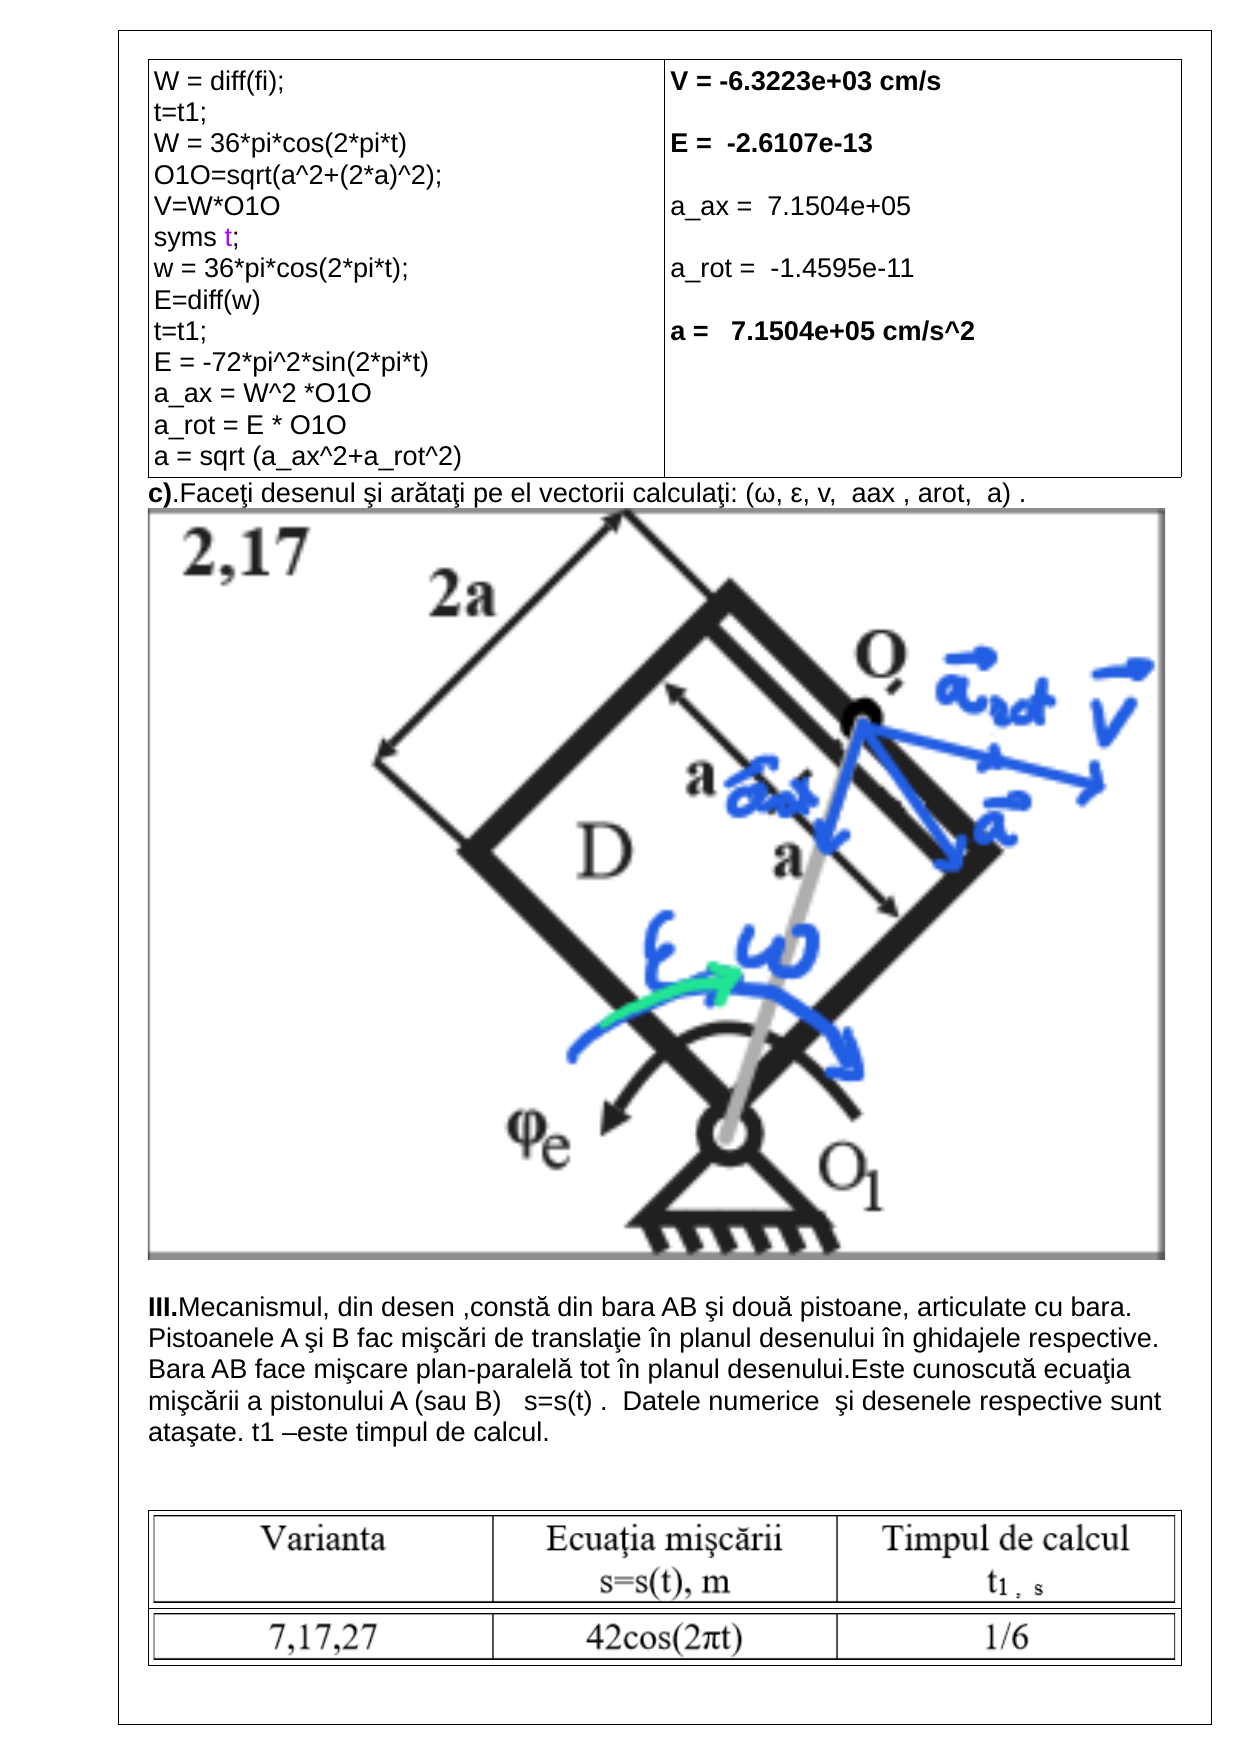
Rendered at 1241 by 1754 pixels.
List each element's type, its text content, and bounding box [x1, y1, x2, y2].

picture [147, 508, 1166, 1260]
text III.Mecanismul, din desen ,constă din bara AB şi două pistoane, articulate cu bara. Pistoanele A şi B fac mişcări de translaţie în planul desenului în ghidajele respective. Bara AB face mişcare plan-paralelă tot în planul desenului.Este cunoscută ecuaţia mişcării a pistonului A (sau B) s=s(t) . Datele numerice şi desenele respective sunt ataşate. t1 –este timpul de calcul. [148, 1291, 1181, 1447]
table_header V = -6.3223e+03 cm/s E = -2.6107e-13 a_ax = 7.1504e+05 a_rot = -1.4595e-11 a = 7.1504e+05 cm/s^2 [665, 60, 1181, 477]
picture [153, 1613, 1176, 1660]
picture [153, 1515, 1176, 1603]
table_header W = diff(fi); t=t1; W = 36*pi*cos(2*pi*t) O1O=sqrt(a^2+(2*a)^2); V=W*O1O syms t; w = 36*pi*cos(2*pi*t); E=diff(w) t=t1; E = -72*pi^2*sin(2*pi*t) a_ax = W^2 *O1O a_rot = E * O1O a = sqrt (a_ax^2+a_rot^2) [149, 60, 664, 477]
table_cell [149, 1609, 1181, 1665]
text c).Faceţi desenul şi arătaţi pe el vectorii calculaţi: (ω, ε, v, aax , arot, a) . [148, 478, 1181, 508]
table_header [149, 1511, 1181, 1608]
